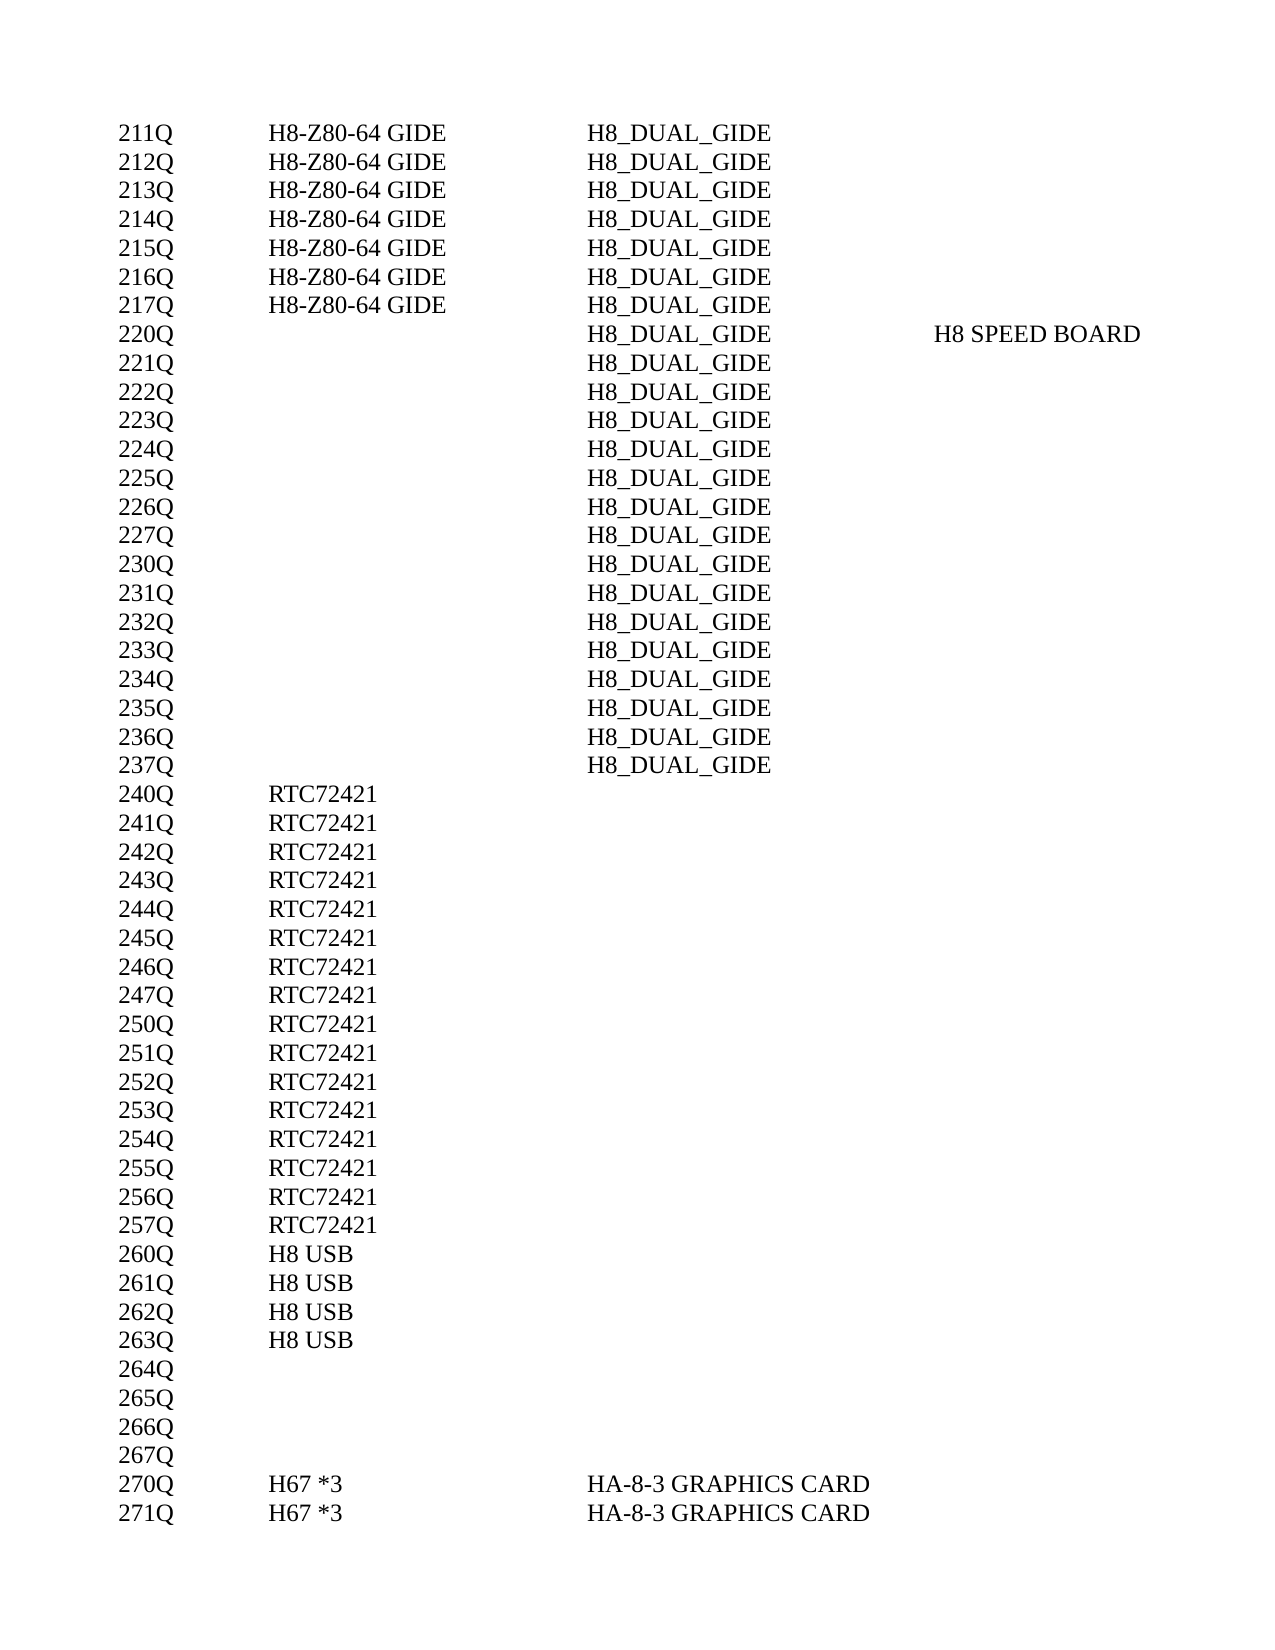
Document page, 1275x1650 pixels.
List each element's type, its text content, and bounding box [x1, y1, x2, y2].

table_cell [934, 434, 1157, 463]
table_cell [587, 1067, 934, 1096]
table_cell [934, 808, 1157, 837]
table_cell [934, 1268, 1157, 1297]
table_cell [934, 1469, 1157, 1498]
table_cell H8 USB [268, 1297, 587, 1326]
table_cell RTC72421 [268, 1096, 587, 1124]
table_cell 216Q [118, 262, 268, 291]
table_cell 230Q [118, 549, 268, 578]
table_cell H8_DUAL_GIDE [587, 406, 934, 434]
table_cell 256Q [118, 1182, 268, 1211]
table_cell H8-Z80-64 GIDE [268, 147, 587, 176]
table_cell 265Q [118, 1383, 268, 1412]
table_cell 244Q [118, 894, 268, 923]
table_cell RTC72421 [268, 1067, 587, 1096]
table_cell [587, 952, 934, 981]
table_cell [934, 118, 1157, 147]
table_cell [268, 492, 587, 521]
table_cell [934, 664, 1157, 693]
table_cell RTC72421 [268, 837, 587, 866]
table_cell [934, 1211, 1157, 1239]
table_cell H8_DUAL_GIDE [587, 463, 934, 492]
table_cell [934, 923, 1157, 952]
table_cell H8-Z80-64 GIDE [268, 176, 587, 204]
table_cell [934, 492, 1157, 521]
table_cell [587, 923, 934, 952]
table_cell H8-Z80-64 GIDE [268, 291, 587, 319]
table_cell [268, 636, 587, 664]
table_cell H8_DUAL_GIDE [587, 377, 934, 406]
table_cell H8_DUAL_GIDE [587, 118, 934, 147]
table_cell [934, 1498, 1157, 1527]
table_cell [934, 1297, 1157, 1326]
table_cell [587, 837, 934, 866]
table_cell 215Q [118, 233, 268, 262]
table_cell H8_DUAL_GIDE [587, 233, 934, 262]
table_cell 213Q [118, 176, 268, 204]
table_cell [934, 463, 1157, 492]
table_cell [934, 1009, 1157, 1038]
table_cell [934, 981, 1157, 1009]
table_cell H8-Z80-64 GIDE [268, 118, 587, 147]
table_cell [934, 693, 1157, 722]
table_cell [587, 894, 934, 923]
table_cell 226Q [118, 492, 268, 521]
table_cell [587, 1009, 934, 1038]
table_cell [934, 1441, 1157, 1469]
table_cell [587, 1182, 934, 1211]
table_cell [934, 549, 1157, 578]
table_cell 263Q [118, 1326, 268, 1354]
table_cell 246Q [118, 952, 268, 981]
table_cell 233Q [118, 636, 268, 664]
table_cell 243Q [118, 866, 268, 894]
table_cell [587, 981, 934, 1009]
table_cell 217Q [118, 291, 268, 319]
table_cell [934, 894, 1157, 923]
table_cell [268, 1412, 587, 1441]
table_cell H8 USB [268, 1239, 587, 1268]
table_cell H8_DUAL_GIDE [587, 607, 934, 636]
table_cell H8_DUAL_GIDE [587, 722, 934, 751]
table_cell H67 *3 [268, 1498, 587, 1527]
table_cell [934, 578, 1157, 607]
table_cell H8_DUAL_GIDE [587, 751, 934, 779]
table_cell [934, 1383, 1157, 1412]
table_cell 245Q [118, 923, 268, 952]
table_cell 267Q [118, 1441, 268, 1469]
table_cell 264Q [118, 1354, 268, 1383]
table_cell [934, 291, 1157, 319]
table_cell [934, 233, 1157, 262]
table_cell H8_DUAL_GIDE [587, 492, 934, 521]
table_cell 250Q [118, 1009, 268, 1038]
table_cell [268, 348, 587, 377]
table_cell 236Q [118, 722, 268, 751]
table_cell H8-Z80-64 GIDE [268, 262, 587, 291]
table_cell [268, 578, 587, 607]
table_cell 231Q [118, 578, 268, 607]
table_cell [587, 808, 934, 837]
table_cell [587, 866, 934, 894]
table_cell [934, 1354, 1157, 1383]
table_cell [587, 1124, 934, 1153]
table_cell [268, 722, 587, 751]
table_cell [587, 1211, 934, 1239]
table_cell [268, 463, 587, 492]
table_cell H67 *3 [268, 1469, 587, 1498]
table_cell 254Q [118, 1124, 268, 1153]
table_cell 232Q [118, 607, 268, 636]
table_cell RTC72421 [268, 808, 587, 837]
table_cell [587, 1268, 934, 1297]
table_cell 255Q [118, 1153, 268, 1182]
table_cell RTC72421 [268, 981, 587, 1009]
table_cell 270Q [118, 1469, 268, 1498]
table_cell [268, 377, 587, 406]
table_cell [934, 866, 1157, 894]
table_cell 237Q [118, 751, 268, 779]
table_cell [934, 176, 1157, 204]
table_cell [587, 1412, 934, 1441]
table_cell RTC72421 [268, 952, 587, 981]
table_cell H8_DUAL_GIDE [587, 434, 934, 463]
table_cell RTC72421 [268, 779, 587, 808]
table_cell [268, 607, 587, 636]
table_cell RTC72421 [268, 1124, 587, 1153]
table_cell 242Q [118, 837, 268, 866]
table_cell 214Q [118, 204, 268, 233]
table_cell 227Q [118, 521, 268, 549]
table_cell [934, 1239, 1157, 1268]
table_cell [934, 1153, 1157, 1182]
table_cell H8_DUAL_GIDE [587, 176, 934, 204]
table_cell [268, 434, 587, 463]
table_cell [934, 1096, 1157, 1124]
table_cell 222Q [118, 377, 268, 406]
table_cell [934, 751, 1157, 779]
table_cell [268, 521, 587, 549]
table_cell 234Q [118, 664, 268, 693]
table_cell [934, 377, 1157, 406]
table_cell RTC72421 [268, 1038, 587, 1067]
table_cell [934, 521, 1157, 549]
table_cell H8_DUAL_GIDE [587, 693, 934, 722]
table_cell 221Q [118, 348, 268, 377]
table_cell H8_DUAL_GIDE [587, 549, 934, 578]
table_cell [268, 1383, 587, 1412]
table_cell [934, 204, 1157, 233]
table_cell [268, 664, 587, 693]
table_cell [934, 406, 1157, 434]
table_cell RTC72421 [268, 1211, 587, 1239]
table_cell [934, 1412, 1157, 1441]
table_cell 251Q [118, 1038, 268, 1067]
table_cell [934, 1124, 1157, 1153]
table_cell [934, 348, 1157, 377]
table_cell [268, 1354, 587, 1383]
table_cell 223Q [118, 406, 268, 434]
table_cell H8_DUAL_GIDE [587, 262, 934, 291]
table_cell H8_DUAL_GIDE [587, 291, 934, 319]
table_cell [587, 1239, 934, 1268]
table_cell H8_DUAL_GIDE [587, 664, 934, 693]
table_cell [587, 779, 934, 808]
table_cell [268, 406, 587, 434]
table_cell [587, 1038, 934, 1067]
table_cell [268, 319, 587, 348]
table_cell [934, 722, 1157, 751]
table_cell [268, 549, 587, 578]
table_cell 240Q [118, 779, 268, 808]
table_cell RTC72421 [268, 923, 587, 952]
table_cell [587, 1096, 934, 1124]
table_cell 260Q [118, 1239, 268, 1268]
table_cell [934, 636, 1157, 664]
table_cell H8_DUAL_GIDE [587, 521, 934, 549]
table_cell HA-8-3 GRAPHICS CARD [587, 1469, 934, 1498]
table_cell [268, 751, 587, 779]
table_cell H8-Z80-64 GIDE [268, 233, 587, 262]
table_cell H8_DUAL_GIDE [587, 204, 934, 233]
table_cell [934, 262, 1157, 291]
table_cell H8_DUAL_GIDE [587, 319, 934, 348]
table_cell [934, 607, 1157, 636]
table_cell 257Q [118, 1211, 268, 1239]
table_cell 235Q [118, 693, 268, 722]
table_cell 253Q [118, 1096, 268, 1124]
table_cell H8_DUAL_GIDE [587, 147, 934, 176]
table_cell [934, 1067, 1157, 1096]
table_cell [268, 693, 587, 722]
table_cell H8_DUAL_GIDE [587, 636, 934, 664]
table_cell [587, 1441, 934, 1469]
table_cell H8-Z80-64 GIDE [268, 204, 587, 233]
table_cell RTC72421 [268, 866, 587, 894]
table_cell 220Q [118, 319, 268, 348]
table_cell RTC72421 [268, 1009, 587, 1038]
table_cell 247Q [118, 981, 268, 1009]
table_cell [587, 1383, 934, 1412]
table_cell HA-8-3 GRAPHICS CARD [587, 1498, 934, 1527]
table_cell 241Q [118, 808, 268, 837]
table_cell 252Q [118, 1067, 268, 1096]
table_cell 224Q [118, 434, 268, 463]
table_cell 262Q [118, 1297, 268, 1326]
table_cell [587, 1297, 934, 1326]
table_cell [587, 1153, 934, 1182]
table_cell 261Q [118, 1268, 268, 1297]
table_cell [934, 1182, 1157, 1211]
table_cell RTC72421 [268, 1153, 587, 1182]
table_cell H8 USB [268, 1326, 587, 1354]
table_cell [934, 779, 1157, 808]
table_cell 266Q [118, 1412, 268, 1441]
table_cell 212Q [118, 147, 268, 176]
table_cell RTC72421 [268, 1182, 587, 1211]
table_cell [934, 147, 1157, 176]
table_cell H8 USB [268, 1268, 587, 1297]
table_cell H8_DUAL_GIDE [587, 578, 934, 607]
table_cell [934, 1038, 1157, 1067]
table_cell [587, 1326, 934, 1354]
table_cell [934, 837, 1157, 866]
table_cell RTC72421 [268, 894, 587, 923]
table_cell [934, 952, 1157, 981]
table_cell [268, 1441, 587, 1469]
table_cell 225Q [118, 463, 268, 492]
table_cell 211Q [118, 118, 268, 147]
table_cell [587, 1354, 934, 1383]
table_cell H8 SPEED BOARD [934, 319, 1157, 348]
table_cell 271Q [118, 1498, 268, 1527]
table_cell H8_DUAL_GIDE [587, 348, 934, 377]
table_cell [934, 1326, 1157, 1354]
